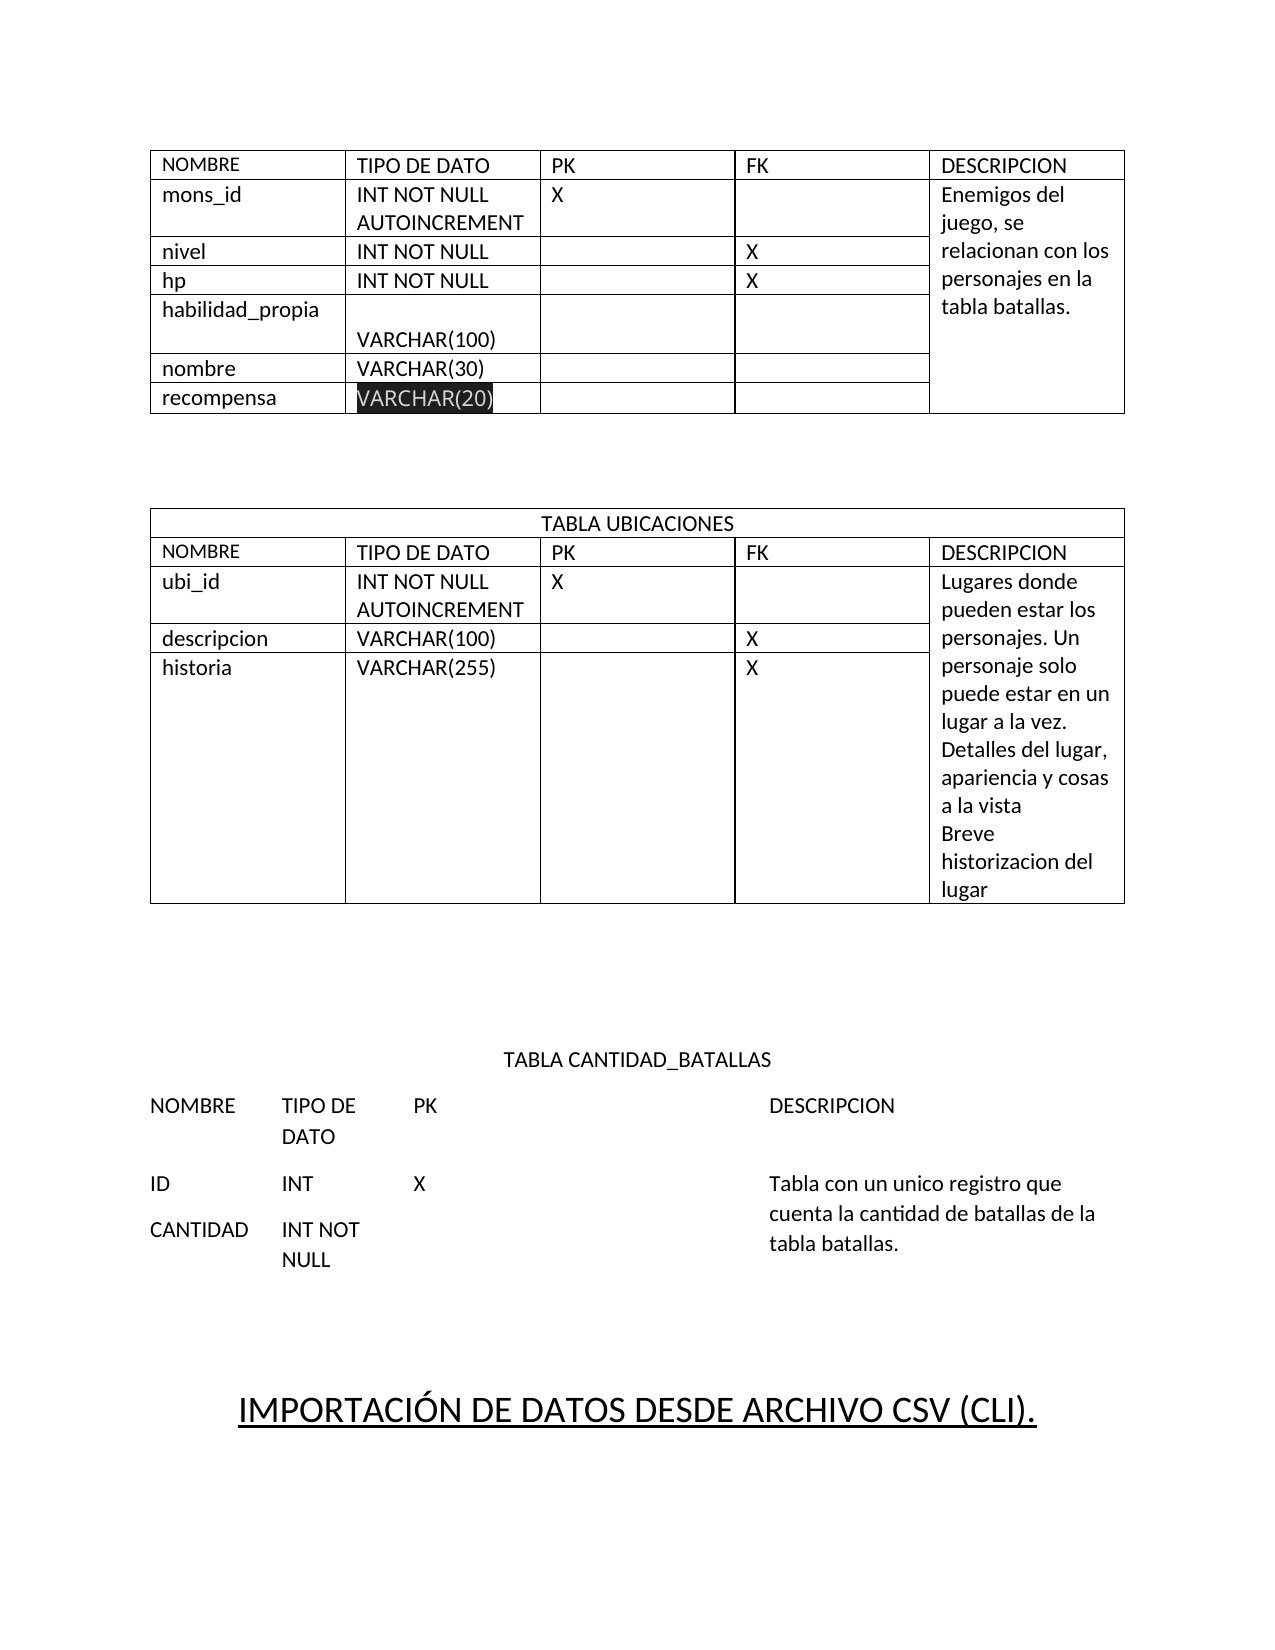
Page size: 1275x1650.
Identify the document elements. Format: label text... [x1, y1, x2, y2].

table_cell DESCRIPCION [930, 538, 1124, 566]
table_cell FK [736, 151, 929, 179]
table_cell PK [541, 151, 734, 179]
table_cell PK [541, 538, 734, 566]
table_cell INT [282, 1169, 413, 1215]
table_cell [541, 383, 734, 413]
table_cell [736, 567, 929, 623]
table_cell [541, 295, 734, 353]
table_cell INT NOT NULL [282, 1215, 413, 1292]
table_cell TIPO DE DATO [346, 151, 540, 179]
table_cell NOMBRE [151, 538, 345, 566]
table_cell [736, 354, 929, 382]
table_cell TIPO DE DATO [282, 1092, 413, 1169]
table_cell [541, 354, 734, 382]
table_cell [541, 237, 734, 265]
table_cell INT NOT NULL [346, 237, 540, 265]
table_cell [541, 653, 734, 903]
table_cell descripcion [151, 624, 345, 652]
table_cell NOMBRE [151, 151, 345, 179]
table_cell habilidad_propia [151, 295, 345, 353]
table_cell X [736, 624, 929, 652]
text IMPORTACIÓN DE DATOS DESDE ARCHIVO CSV (CLI). [150, 1386, 1125, 1432]
table_cell mons_id [151, 180, 345, 236]
table_cell historia [151, 653, 345, 903]
table_cell X [736, 237, 929, 265]
table_cell INT NOT NULL [346, 266, 540, 294]
table_header TABLA UBICACIONES [151, 509, 1124, 537]
table_cell [541, 624, 734, 652]
table_cell nivel [151, 237, 345, 265]
table_cell INT NOT NULL AUTOINCREMENT [346, 567, 540, 623]
table_cell X [736, 266, 929, 294]
table_cell TIPO DE DATO [346, 538, 540, 566]
table_cell Lugares donde pueden estar los personajes. Un personaje solo puede estar en un lugar a la vez. Detalles del lugar, apariencia y cosas a la vista Breve historizacion del lugar [930, 567, 1124, 903]
table_cell X [413, 1169, 769, 1215]
table_cell hp [151, 266, 345, 294]
table_cell INT NOT NULL AUTOINCREMENT [346, 180, 540, 236]
table_cell X [736, 653, 929, 903]
table_cell nombre [151, 354, 345, 382]
table_cell DESCRIPCION [769, 1092, 1125, 1169]
table_cell [541, 266, 734, 294]
table_cell VARCHAR(100) [346, 624, 540, 652]
table_cell [413, 1215, 769, 1292]
table_cell ubi_id [151, 567, 345, 623]
table_cell Tabla con un unico registro que cuenta la cantidad de batallas de la tabla batallas. [769, 1169, 1125, 1292]
table_cell [736, 383, 929, 413]
table_cell FK [736, 538, 929, 566]
table_cell PK [413, 1092, 769, 1169]
table_cell Enemigos del juego, se relacionan con los personajes en la tabla batallas. [930, 180, 1124, 413]
table_cell VARCHAR(255) [346, 653, 540, 903]
table_cell recompensa [151, 383, 345, 413]
table_cell VARCHAR(20) [346, 383, 540, 413]
table_header TABLA CANTIDAD_BATALLAS [150, 1045, 1125, 1092]
table_cell VARCHAR(100) [346, 295, 540, 353]
table_cell VARCHAR(30) [346, 354, 540, 382]
table_cell DESCRIPCION [930, 151, 1124, 179]
table_cell ID [150, 1169, 282, 1215]
table_cell [736, 180, 929, 236]
table_cell CANTIDAD [150, 1215, 282, 1292]
table_cell [736, 295, 929, 353]
table_cell X [541, 567, 734, 623]
table_cell X [541, 180, 734, 236]
table_cell NOMBRE [150, 1092, 282, 1169]
